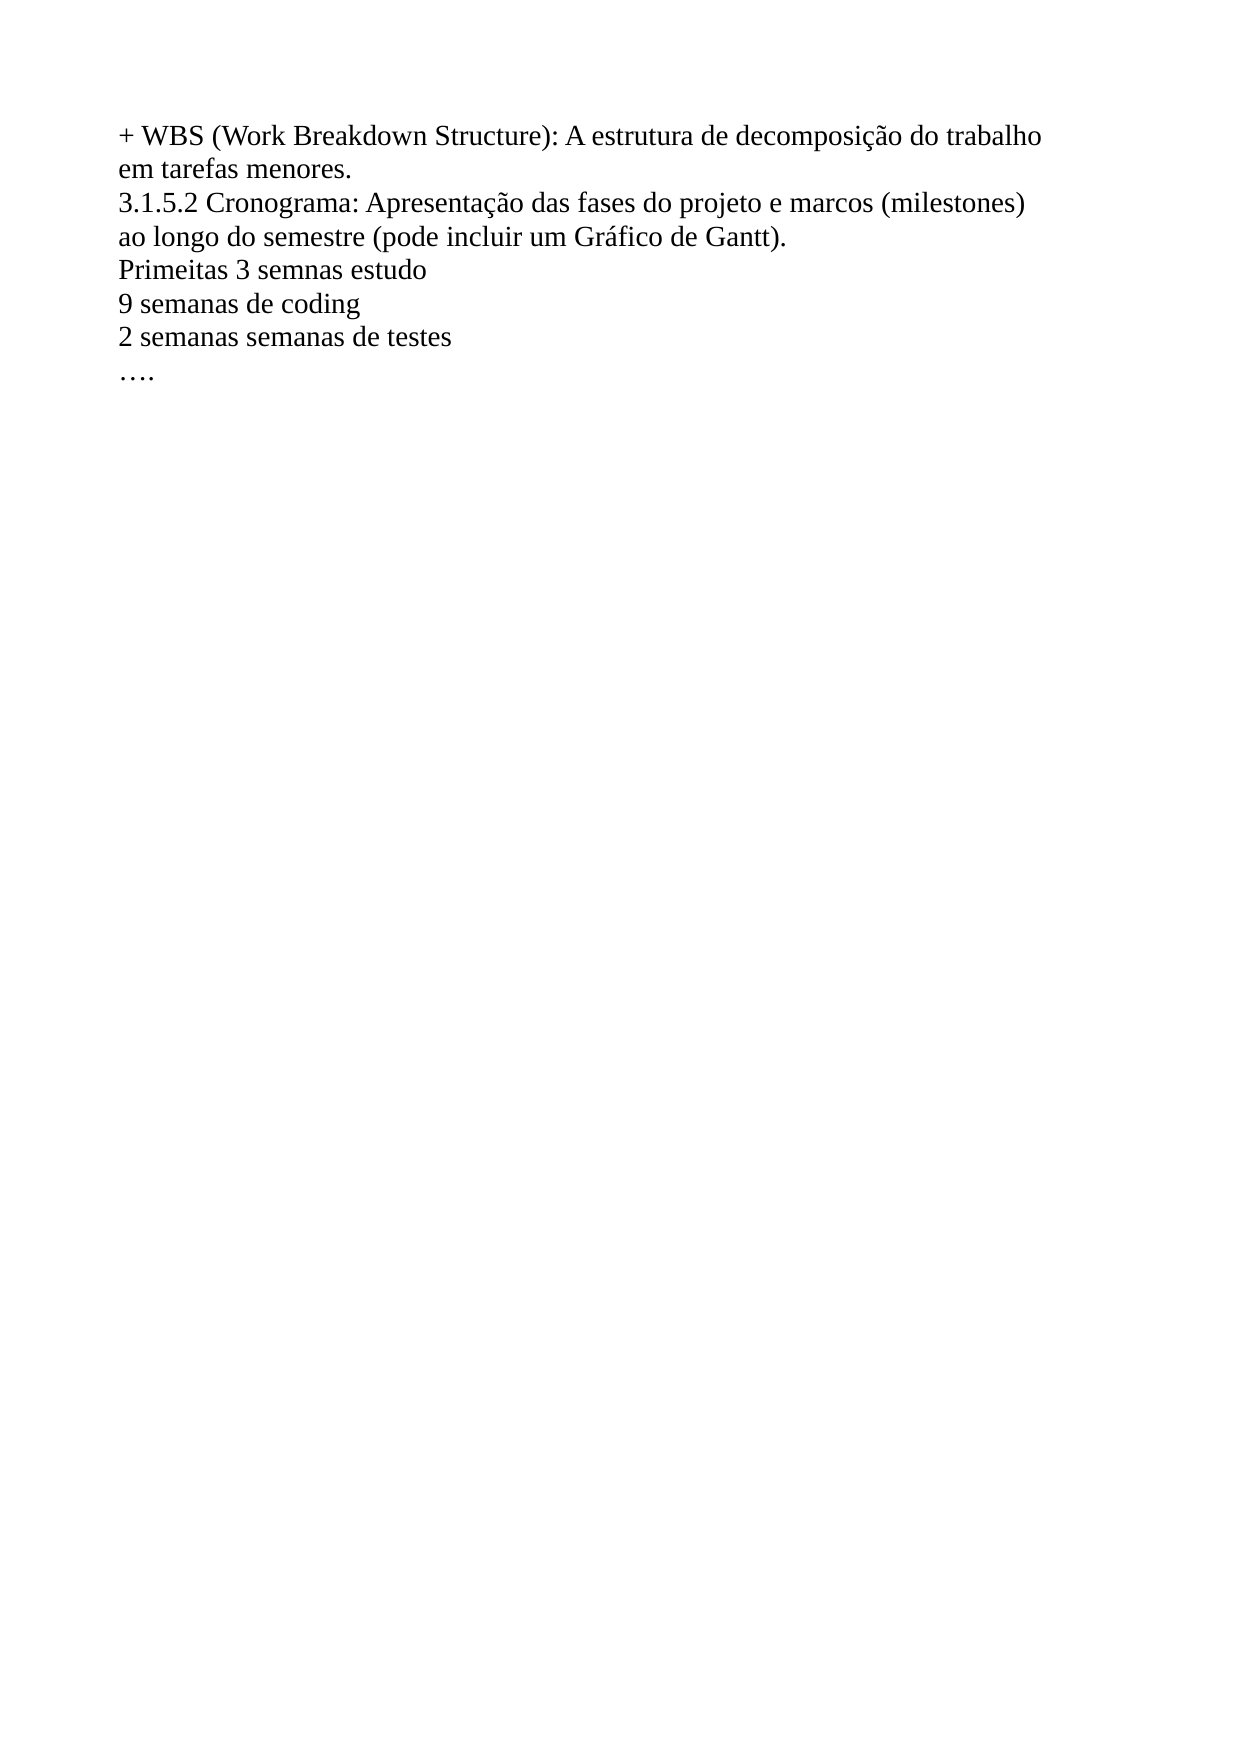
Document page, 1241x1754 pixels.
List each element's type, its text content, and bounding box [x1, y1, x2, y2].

text 2 semanas semanas de testes …. [118, 319, 1122, 386]
text 9 semanas de coding [118, 286, 1122, 319]
text + WBS (Work Breakdown Structure): A estrutura de decomposição do trabalho em tarefas menores. 3.1.5.2 Cronograma: Apresentação das fases do projeto e marcos (milestones) ao longo do semestre (pode incluir um Gráfico de Gantt). [118, 118, 1122, 252]
text Primeitas 3 semnas estudo [118, 252, 1122, 286]
